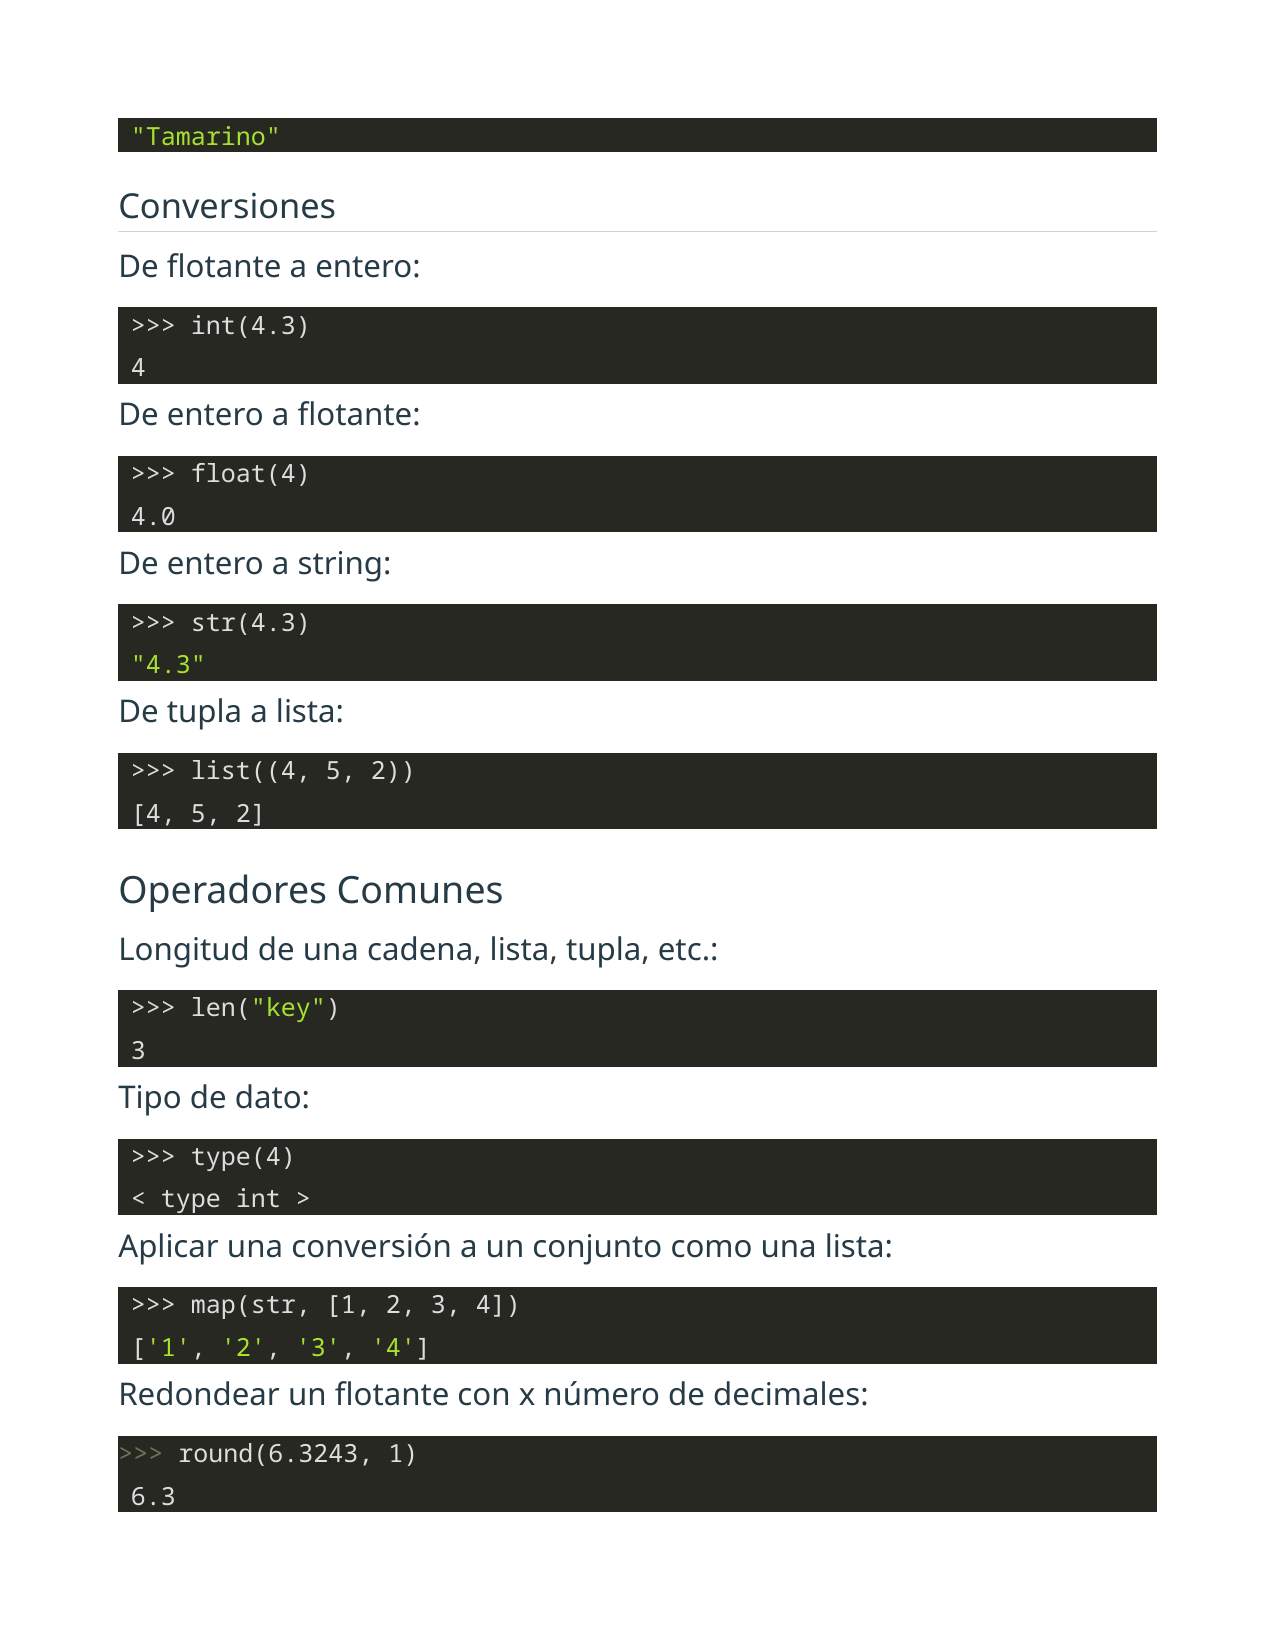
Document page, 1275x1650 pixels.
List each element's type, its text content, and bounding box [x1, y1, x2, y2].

text >>> map(str, [1, 2, 3, 4]) [118, 1287, 1157, 1321]
text [4, 5, 2] [118, 796, 1157, 829]
text >>> str(4.3) [118, 604, 1157, 638]
text Tipo de dato: [118, 1075, 1157, 1118]
text 6.3 [118, 1478, 1157, 1512]
text ['1', '2', '3', '4'] [118, 1330, 1157, 1364]
text >>> int(4.3) [118, 307, 1157, 341]
text De flotante a entero: [118, 244, 1157, 286]
text 4.0 [118, 498, 1157, 532]
text Redondear un flotante con x número de decimales: [118, 1372, 1157, 1415]
text >>> type(4) [118, 1139, 1157, 1173]
subtitle Conversiones [118, 181, 1157, 231]
text 4 [118, 350, 1157, 384]
text >>> len("key") [118, 990, 1157, 1024]
text Aplicar una conversión a un conjunto como una lista: [118, 1224, 1157, 1266]
text De tupla a lista: [118, 689, 1157, 732]
text De entero a flotante: [118, 392, 1157, 435]
text >>> list((4, 5, 2)) [118, 753, 1157, 787]
text "4.3" [118, 647, 1157, 681]
text >>> round(6.3243, 1) [118, 1436, 1157, 1470]
text < type int > [118, 1181, 1157, 1215]
text "Tamarino" [118, 118, 1157, 152]
text 3 [118, 1033, 1157, 1067]
text De entero a string: [118, 541, 1157, 583]
text Longitud de una cadena, lista, tupla, etc.: [118, 927, 1157, 969]
text >>> float(4) [118, 456, 1157, 490]
subtitle Operadores Comunes [118, 863, 1157, 914]
